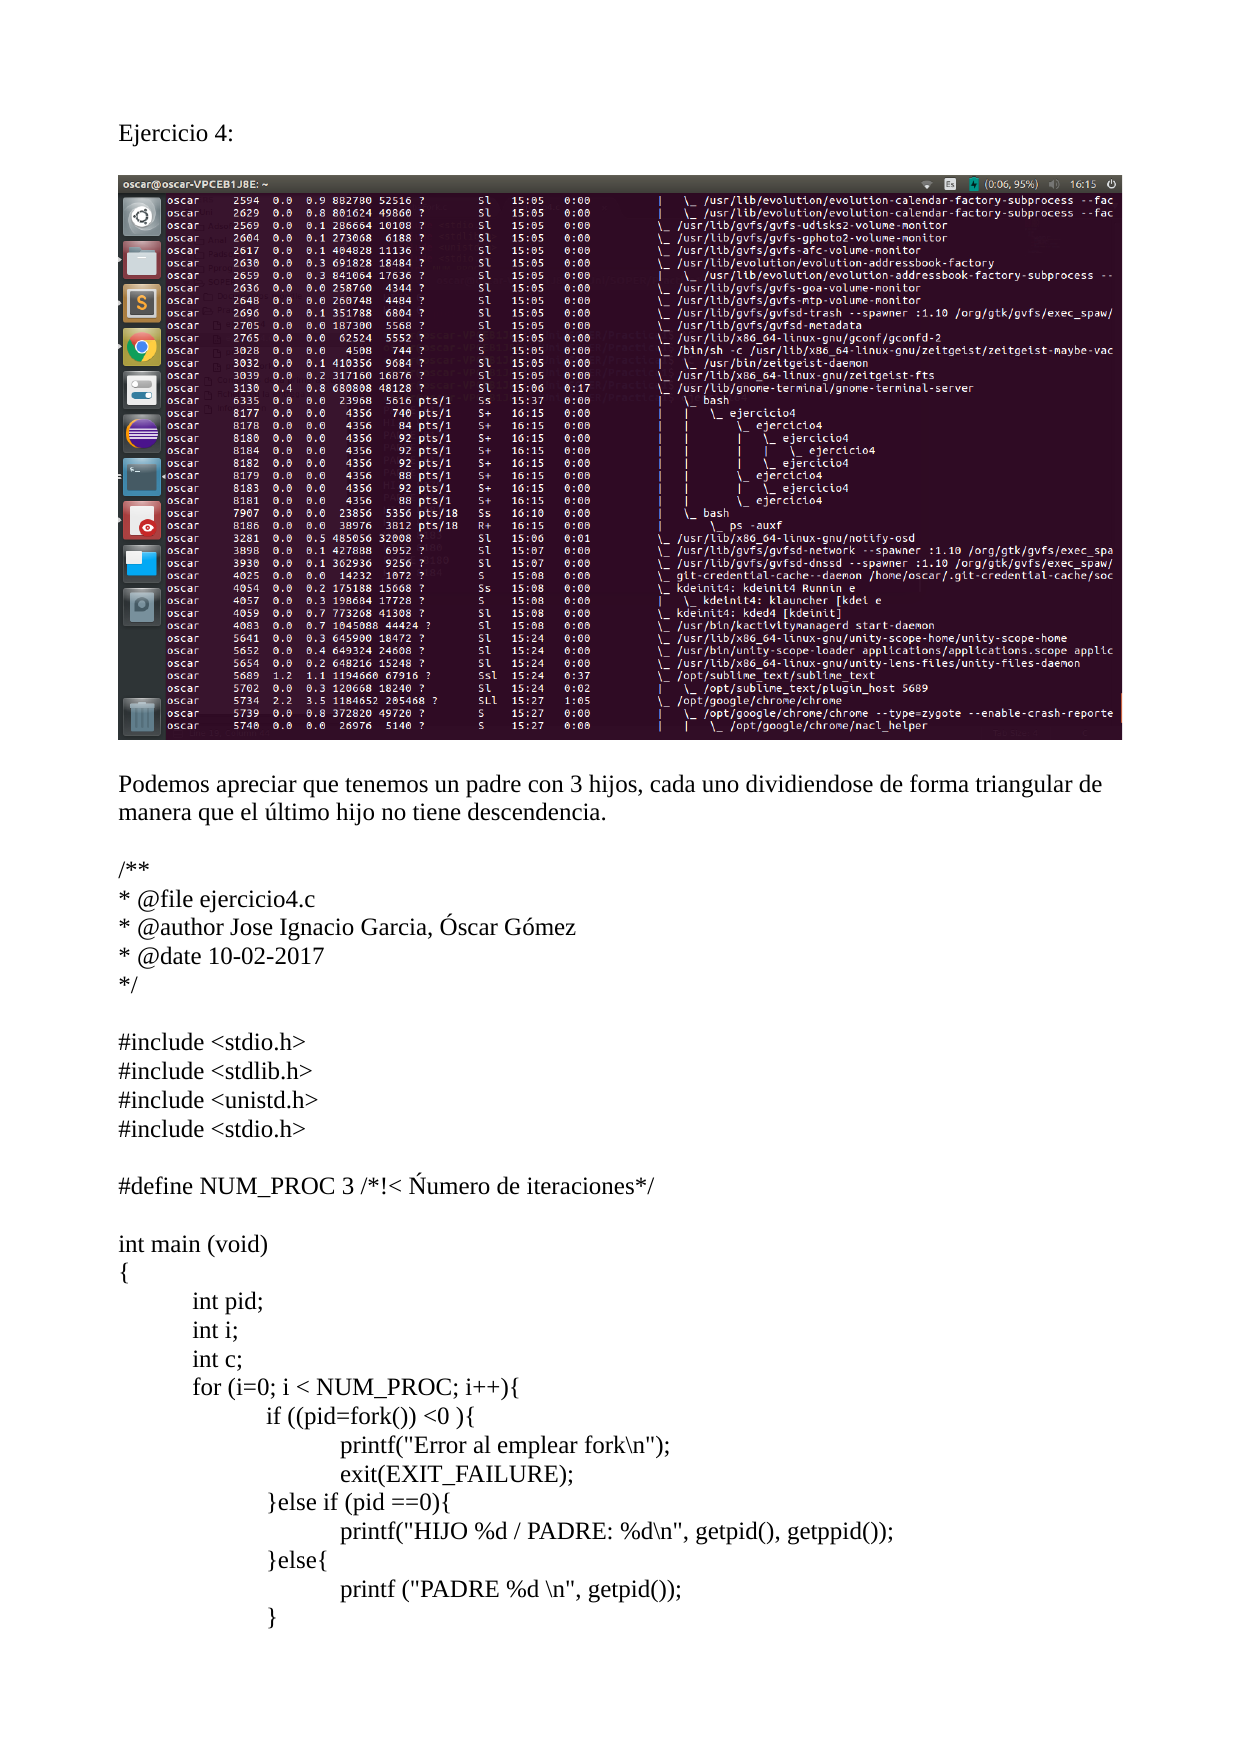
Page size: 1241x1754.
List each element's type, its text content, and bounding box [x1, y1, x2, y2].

text if ((pid=fork()) <0 ){ [118, 1401, 1122, 1430]
text int i; [118, 1315, 1122, 1344]
text */ [118, 970, 1122, 999]
text * @file ejercicio4.c [118, 884, 1122, 912]
text printf("Error al emplear fork\n"); [118, 1430, 1122, 1459]
text * @date 10-02-2017 [118, 941, 1122, 970]
text exit(EXIT_FAILURE); [118, 1459, 1122, 1487]
text #include <stdio.h> [118, 1114, 1122, 1142]
text { [118, 1257, 1122, 1286]
text printf ("PADRE %d \n", getpid()); [118, 1574, 1122, 1602]
text } [118, 1602, 1122, 1631]
text Ejercicio 4: [118, 118, 1122, 147]
text int pid; [118, 1286, 1122, 1315]
text printf("HIJO %d / PADRE: %d\n", getpid(), getppid()); [118, 1516, 1122, 1545]
text #include <stdio.h> [118, 1027, 1122, 1056]
text #include <stdlib.h> [118, 1056, 1122, 1085]
text int c; [118, 1344, 1122, 1372]
text Podemos apreciar que tenemos un padre con 3 hijos, cada uno dividiendose de forma triangular de manera que el último hijo no tiene descendencia. [118, 769, 1122, 826]
text int main (void) [118, 1229, 1122, 1257]
picture [118, 175, 1123, 740]
text }else if (pid ==0){ [118, 1487, 1122, 1516]
text #define NUM_PROC 3 /*!< Ńumero de iteraciones*/ [118, 1171, 1122, 1200]
text /** [118, 855, 1122, 884]
text }else{ [118, 1545, 1122, 1574]
text #include <unistd.h> [118, 1085, 1122, 1114]
text for (i=0; i < NUM_PROC; i++){ [118, 1372, 1122, 1401]
text * @author Jose Ignacio Garcia, Óscar Gómez [118, 912, 1122, 941]
